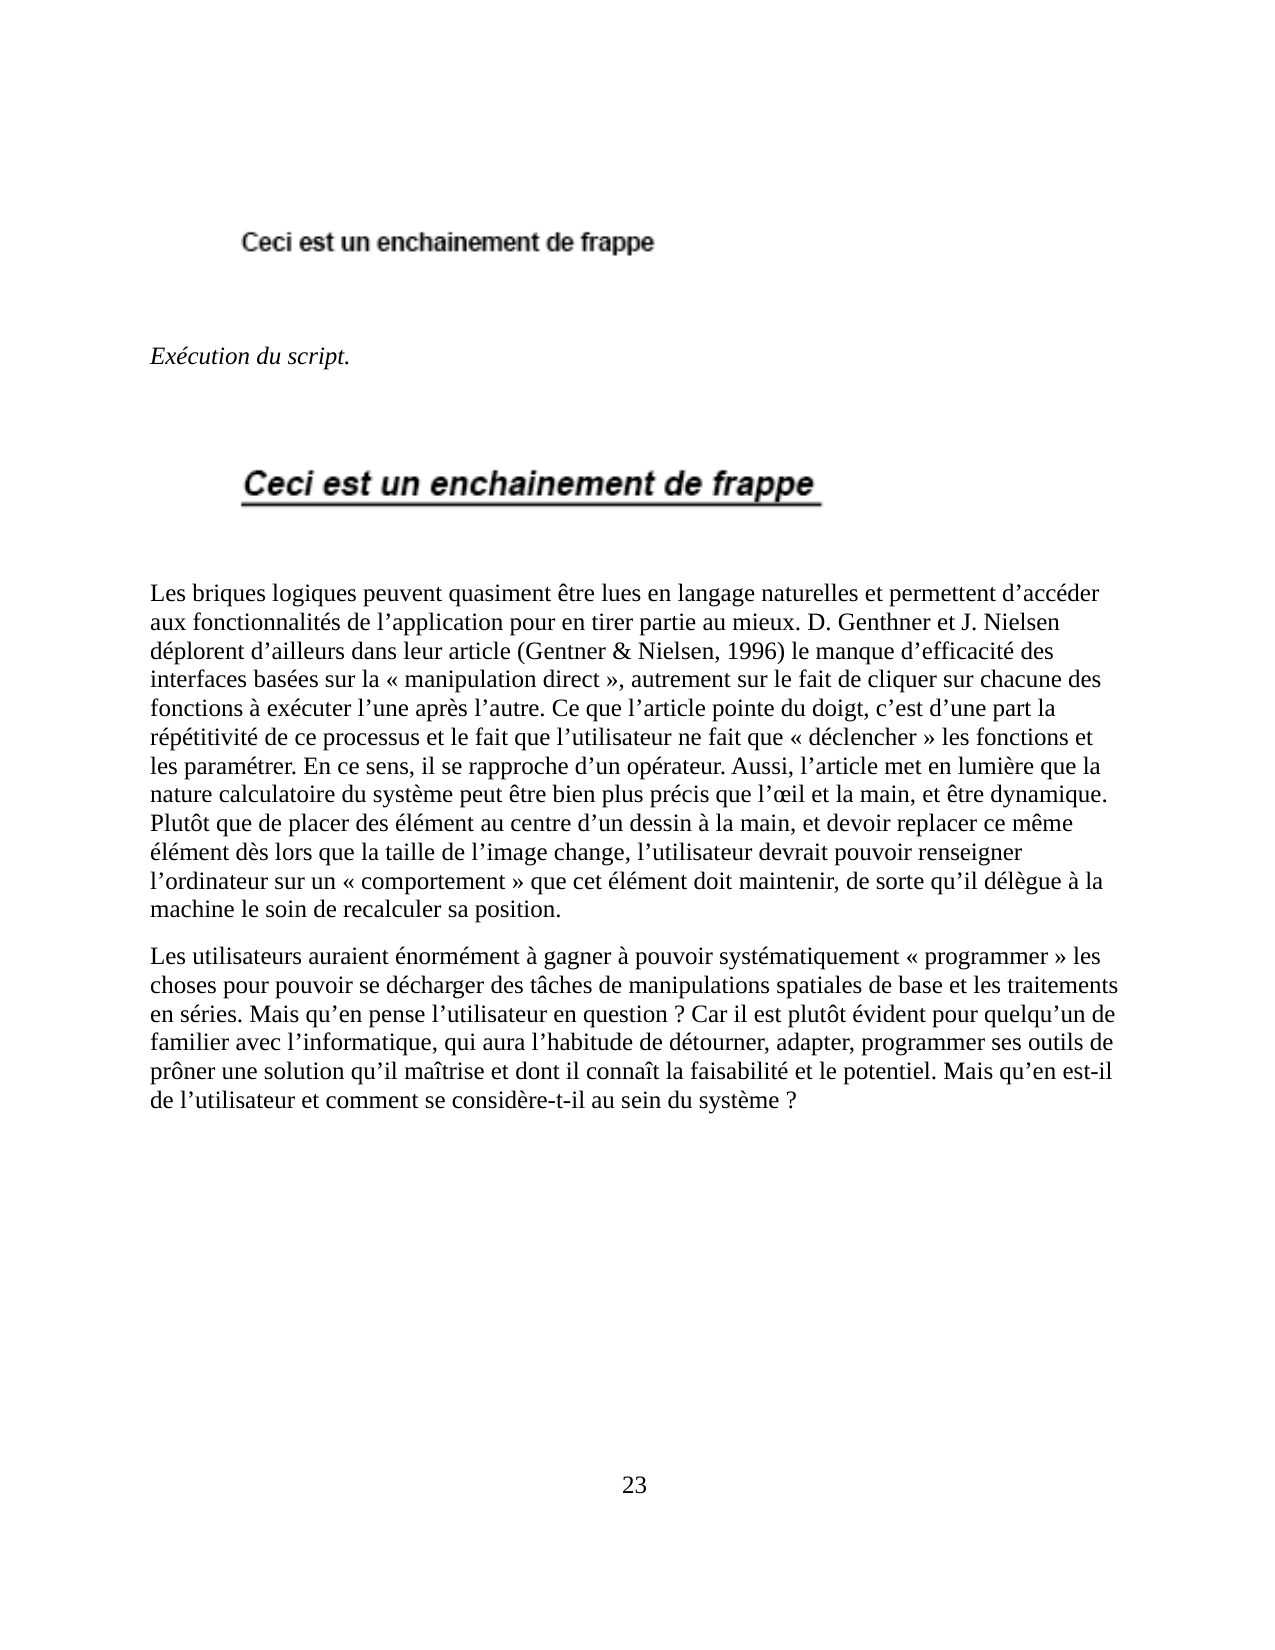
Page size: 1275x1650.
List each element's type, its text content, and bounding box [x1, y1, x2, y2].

text Les utilisateurs auraient énormément à gagner à pouvoir systématiquement « programmer » les choses pour pouvoir se décharger des tâches de manipulations spatiales de base et les traitements en séries. Mais qu’en pense l’utilisateur en question ? Car il est plutôt évident pour quelqu’un de familier avec l’informatique, qui aura l’habitude de détourner, adapter, programmer ses outils de prôner une solution qu’il maîtrise et dont il connaît la faisabilité et le potentiel. Mais qu’en est-il de l’utilisateur et comment se considère-t-il au sein du système ? [150, 941, 1125, 1114]
text Les briques logiques peuvent quasiment être lues en langage naturelles et permettent d’accéder aux fonctionnalités de l’application pour en tirer partie au mieux. D. Genthner et J. Nielsen déplorent d’ailleurs dans leur article (Gentner & Nielsen, 1996) le manque d’efficacité des interfaces basées sur la « manipulation direct », autrement sur le fait de cliquer sur chacune des fonctions à exécuter l’une après l’autre. Ce que l’article pointe du doigt, c’est d’une part la répétitivité de ce processus et le fait que l’utilisateur ne fait que « déclencher » les fonctions et les paramétrer. En ce sens, il se rapproche d’un opérateur. Aussi, l’article met en lumière que la nature calculatoire du système peut être bien plus précis que l’œil et la main, et être dynamique. Plutôt que de placer des élément au centre d’un dessin à la main, et devoir replacer ce même élément dès lors que la taille de l’image change, l’utilisateur devrait pouvoir renseigner l’ordinateur sur un « comportement » que cet élément doit maintenir, de sorte qu’il délègue à la machine le soin de recalculer sa position. [150, 578, 1125, 923]
picture [150, 387, 901, 561]
picture [150, 150, 901, 323]
text Exécution du script. [150, 341, 1125, 369]
